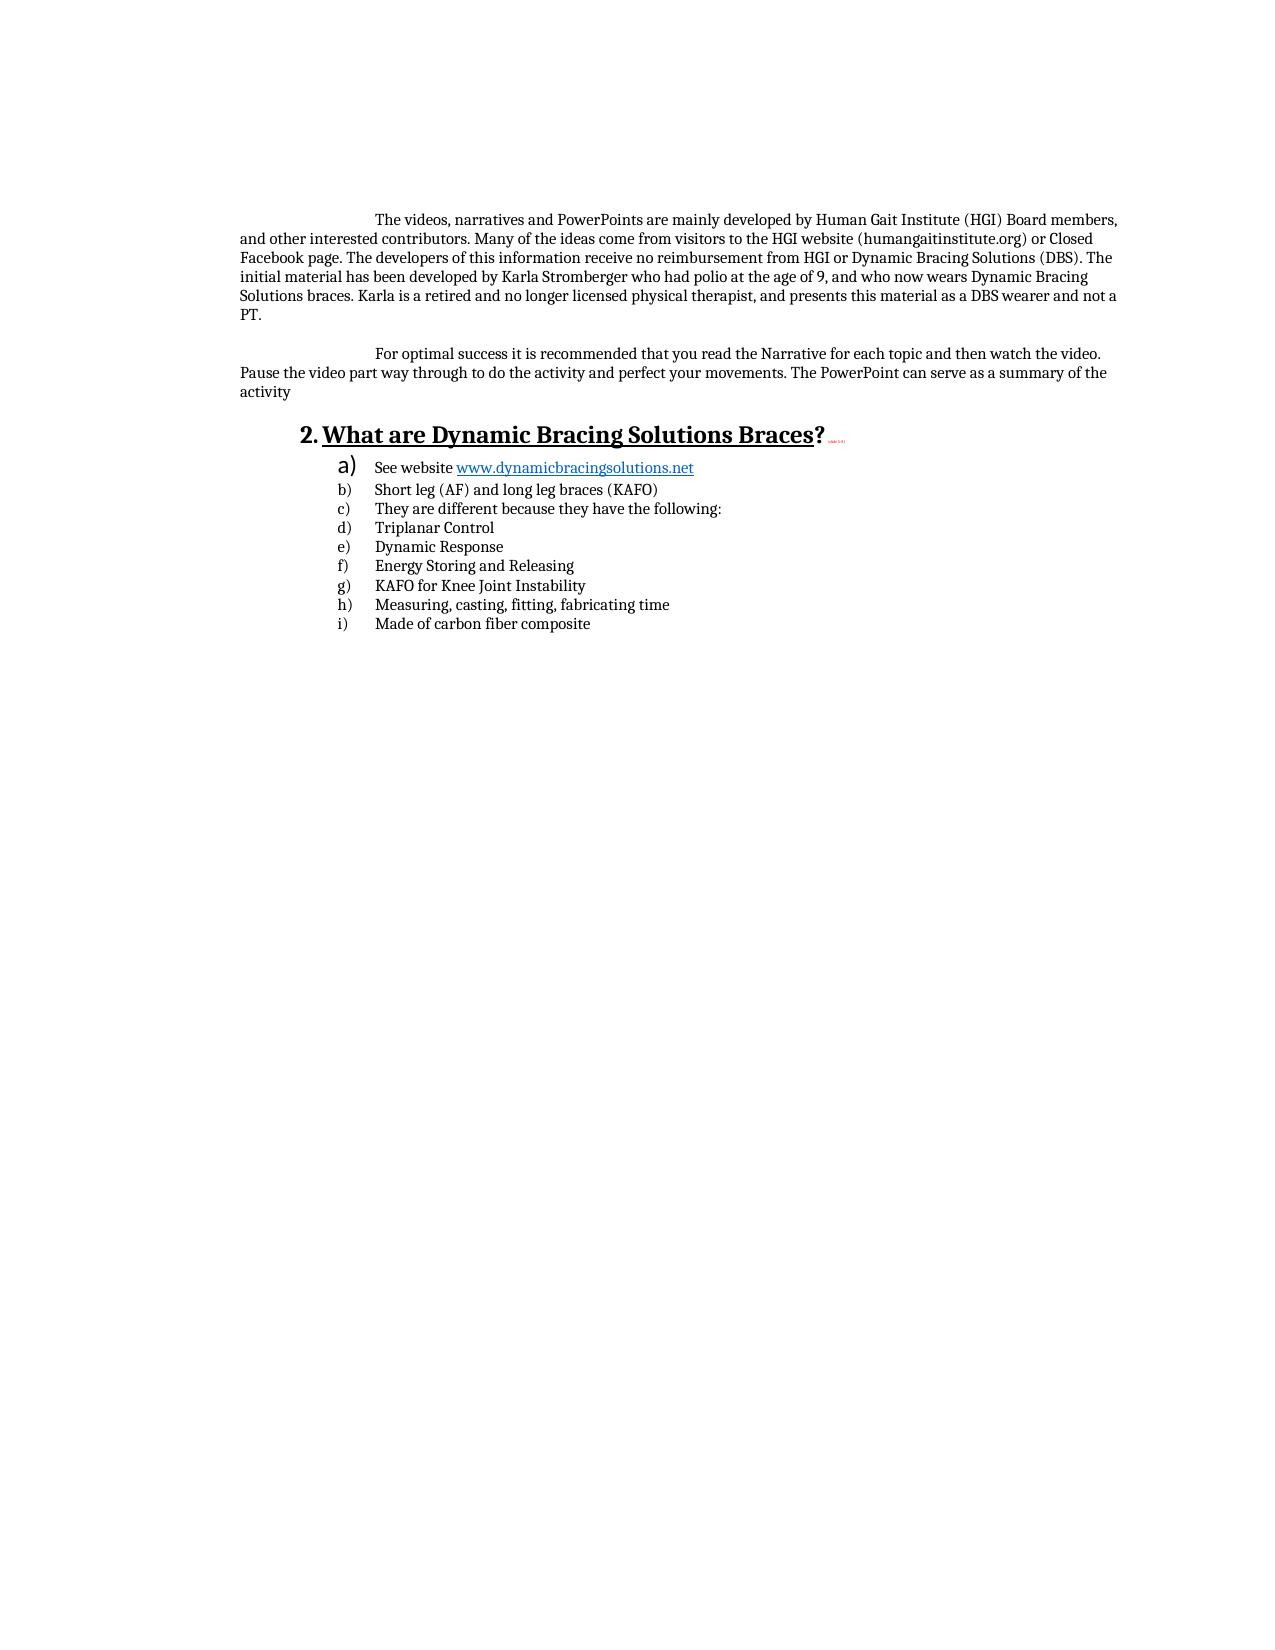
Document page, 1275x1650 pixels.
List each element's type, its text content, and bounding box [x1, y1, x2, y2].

list Dynamic Response [337, 538, 1125, 557]
list Energy Storing and Releasing [337, 557, 1125, 576]
list Short leg (AF) and long leg braces (KAFO) [337, 480, 1125, 499]
list Measuring, casting, fitting, fabricating time [337, 595, 1125, 614]
text 2. What are Dynamic Bracing Solutions Braces? (slide 5-8) [300, 421, 1125, 449]
list They are different because they have the following: [337, 499, 1125, 518]
text The videos, narratives and PowerPoints are mainly developed by Human Gait Institute (HGI) Board members, and other interested contributors. Many of the ideas come from visitors to the HGI website (humangaitinstitute.org) or Closed Facebook page. The developers of this information receive no reimbursement from HGI or Dynamic Bracing Solutions (DBS). The initial material has been developed by Karla Stromberger who had polio at the age of 9, and who now wears Dynamic Bracing Solutions braces. Karla is a retired and no longer licensed physical therapist, and presents this material as a DBS wearer and not a PT. [240, 210, 1125, 325]
list See website www.dynamicbracingsolutions.net [337, 449, 1125, 480]
list Triplanar Control [337, 518, 1125, 538]
text For optimal success it is recommended that you read the Narrative for each topic and then watch the video. Pause the video part way through to do the activity and perfect your movements. The PowerPoint can serve as a summary of the activity [240, 344, 1125, 402]
list KAFO for Knee Joint Instability [337, 576, 1125, 595]
list Made of carbon fiber composite [337, 614, 1125, 633]
